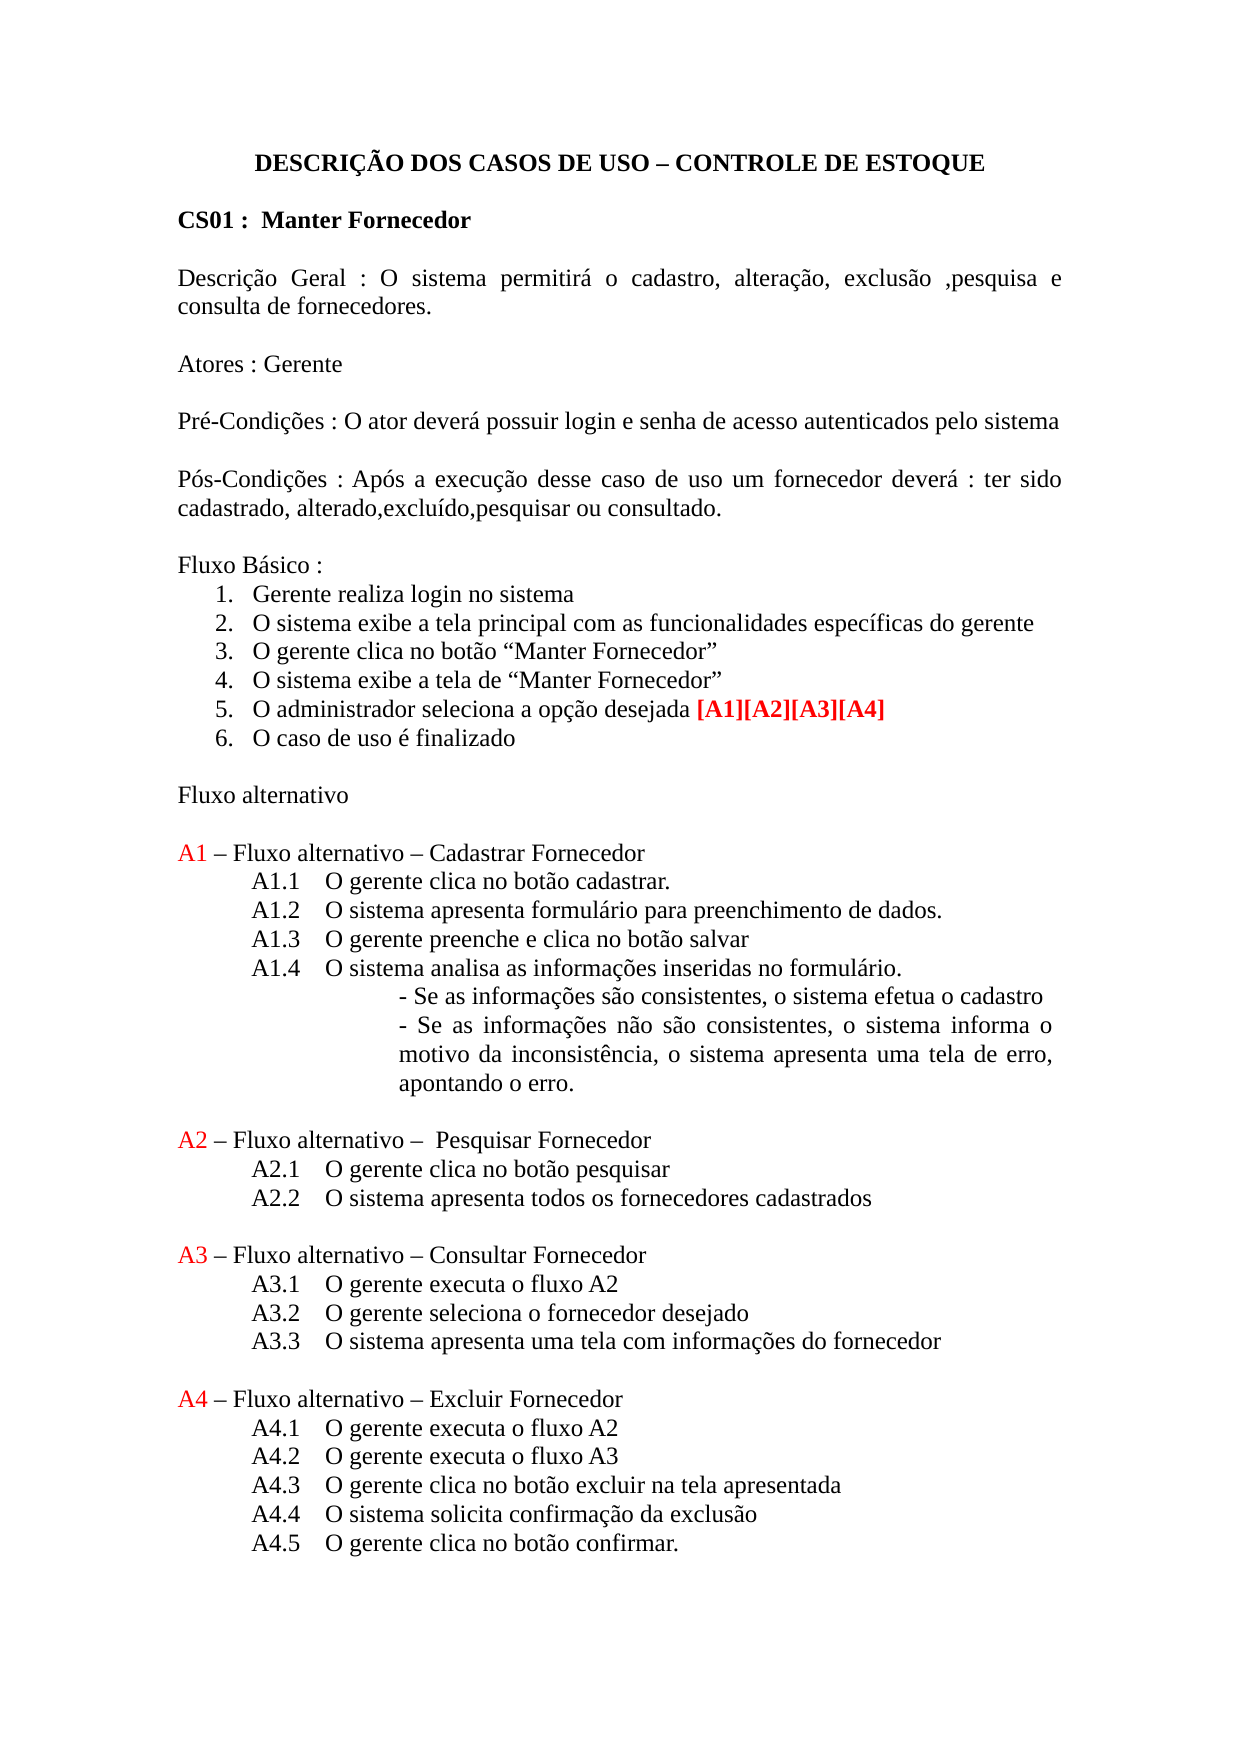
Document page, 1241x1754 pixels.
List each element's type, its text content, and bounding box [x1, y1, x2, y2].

text Atores : Gerente [177, 349, 1063, 378]
list O sistema exibe a tela principal com as funcionalidades específicas do gerente [215, 608, 1063, 636]
text A4.5 O gerente clica no botão confirmar. [251, 1528, 1063, 1556]
list Gerente realiza login no sistema [215, 579, 1063, 608]
text A1.4 O sistema analisa as informações inseridas no formulário. [177, 953, 1063, 981]
text A3.1 O gerente executa o fluxo A2 [177, 1269, 1063, 1298]
text A1 – Fluxo alternativo – Cadastrar Fornecedor [177, 838, 1063, 866]
text DESCRIÇÃO DOS CASOS DE USO – CONTROLE DE ESTOQUE [177, 148, 1063, 176]
list O administrador seleciona a opção desejada [A1][A2][A3][A4] [215, 694, 1063, 723]
text Descrição Geral : O sistema permitirá o cadastro, alteração, exclusão ,pesquisa e consulta de fornecedores. [177, 263, 1063, 320]
text A3.3 O sistema apresenta uma tela com informações do fornecedor [177, 1326, 1063, 1355]
text A4.4 O sistema solicita confirmação da exclusão [251, 1499, 1063, 1528]
text A2.1 O gerente clica no botão pesquisar [177, 1154, 1063, 1183]
text Pós-Condições : Após a execução desse caso de uso um fornecedor deverá : ter sido cadastrado, alterado,excluído,pesquisar ou consultado. [177, 464, 1063, 521]
list O sistema exibe a tela de “Manter Fornecedor” [215, 665, 1063, 694]
text - Se as informações não são consistentes, o sistema informa o motivo da inconsistência, o sistema apresenta uma tela de erro, apontando o erro. [177, 1010, 1063, 1096]
text A1.1 O gerente clica no botão cadastrar. [177, 866, 1063, 895]
text A4.3 O gerente clica no botão excluir na tela apresentada [251, 1470, 1063, 1499]
list O caso de uso é finalizado [215, 723, 1063, 751]
text A1.2 O sistema apresenta formulário para preenchimento de dados. [177, 895, 1063, 924]
text A3.2 O gerente seleciona o fornecedor desejado [177, 1298, 1063, 1326]
text Fluxo Básico : [177, 550, 1063, 579]
text A2 – Fluxo alternativo – Pesquisar Fornecedor [177, 1125, 1063, 1154]
text Pré-Condições : O ator deverá possuir login e senha de acesso autenticados pelo sistema [177, 406, 1063, 435]
text A2.2 O sistema apresenta todos os fornecedores cadastrados [177, 1183, 1063, 1211]
text A4.1 O gerente executa o fluxo A2 [177, 1413, 1063, 1441]
text A4.2 O gerente executa o fluxo A3 [177, 1441, 1063, 1470]
text A4 – Fluxo alternativo – Excluir Fornecedor [177, 1384, 1063, 1413]
text A1.3 O gerente preenche e clica no botão salvar [177, 924, 1063, 953]
text Fluxo alternativo [177, 780, 1063, 809]
text CS01 : Manter Fornecedor [177, 205, 1063, 234]
text A3 – Fluxo alternativo – Consultar Fornecedor [177, 1240, 1063, 1269]
text - Se as informações são consistentes, o sistema efetua o cadastro [251, 981, 1063, 1010]
list O gerente clica no botão “Manter Fornecedor” [215, 636, 1063, 665]
